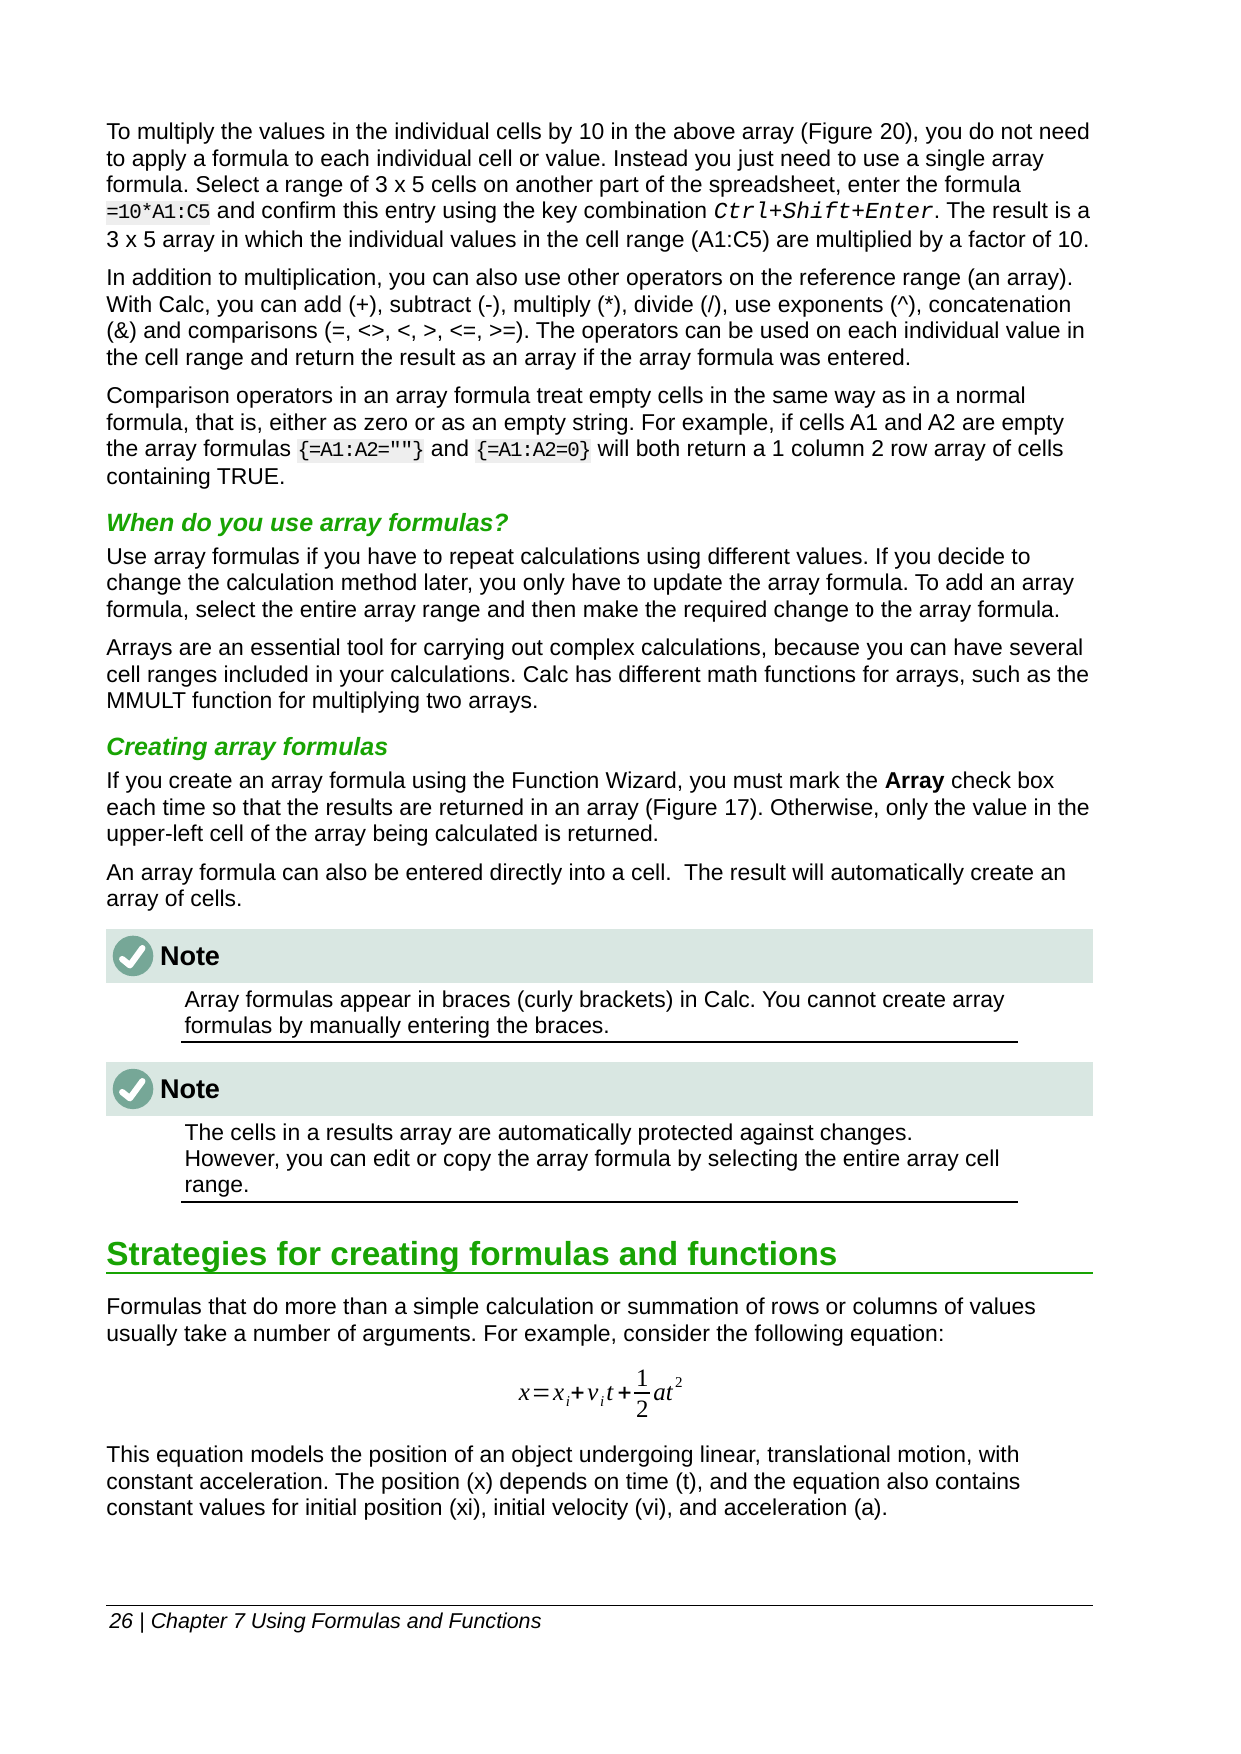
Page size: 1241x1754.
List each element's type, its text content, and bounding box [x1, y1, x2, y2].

table_header [106, 1359, 1093, 1441]
subtitle Note [106, 929, 1093, 983]
text If you create an array formula using the Function Wizard, you must mark the Array check box each time so that the results are returned in an array (Figure 17). Otherwise, only the value in the upper-left cell of the array being calculated is returned. [106, 767, 1093, 846]
text Comparison operators in an array formula treat empty cells in the same way as in a normal formula, that is, either as zero or as an empty string. For example, if cells A1 and A2 are empty the array formulas {=A1:A2=""} and {=A1:A2=0} will both return a 1 column 2 row array of cells containing TRUE. [106, 382, 1093, 489]
text In addition to multiplication, you can also use other operators on the reference range (an array). With Calc, you can add (+), subtract (-), multiply (*), divide (/), use exponents (^), concatenation (&) and comparisons (=, <>, <, >, <=, >=). The operators can be used on each individual value in the cell range and return the result as an array if the array formula was entered. [106, 264, 1093, 370]
subtitle Note [106, 1062, 1093, 1116]
subtitle When do you use array formulas? [106, 508, 1093, 537]
text Arrays are an essential tool for carrying out complex calculations, because you can have several cell ranges included in your calculations. Calc has different math functions for arrays, such as the MMULT function for multiplying two arrays. [106, 634, 1093, 713]
subtitle Creating array formulas [106, 732, 1093, 761]
text This equation models the position of an object undergoing linear, translational motion, with constant acceleration. The position (x) depends on time (t), and the equation also contains constant values for initial position (xi), initial velocity (vi), and acceleration (a). [106, 1441, 1093, 1521]
text Formulas that do more than a simple calculation or summation of rows or columns of values usually take a number of arguments. For example, consider the following equation: [106, 1293, 1093, 1346]
text Use array formulas if you have to repeat calculations using different values. If you decide to change the calculation method later, you only have to update the array formula. To add an array formula, select the entire array range and then make the required change to the array formula. [106, 543, 1093, 622]
text An array formula can also be entered directly into a cell. The result will automatically create an array of cells. [106, 859, 1093, 911]
text Array formulas appear in braces (curly brackets) in Calc. You cannot create array formulas by manually entering the braces. [181, 983, 1018, 1041]
subtitle Strategies for creating formulas and functions [106, 1234, 1093, 1272]
text To multiply the values in the individual cells by 10 in the above array (Figure 20), you do not need to apply a formula to each individual cell or value. Instead you just need to use a single array formula. Select a range of 3 x 5 cells on another part of the spreadsheet, enter the formula =10*A1:C5 and confirm this entry using the key combination Ctrl+Shift+Enter. The result is a 3 x 5 array in which the individual values in the cell range (A1:C5) are multiplied by a factor of 10. [106, 118, 1093, 252]
text The cells in a results array are automatically protected against changes. However, you can edit or copy the array formula by selecting the entire array cell range. [181, 1116, 1018, 1201]
